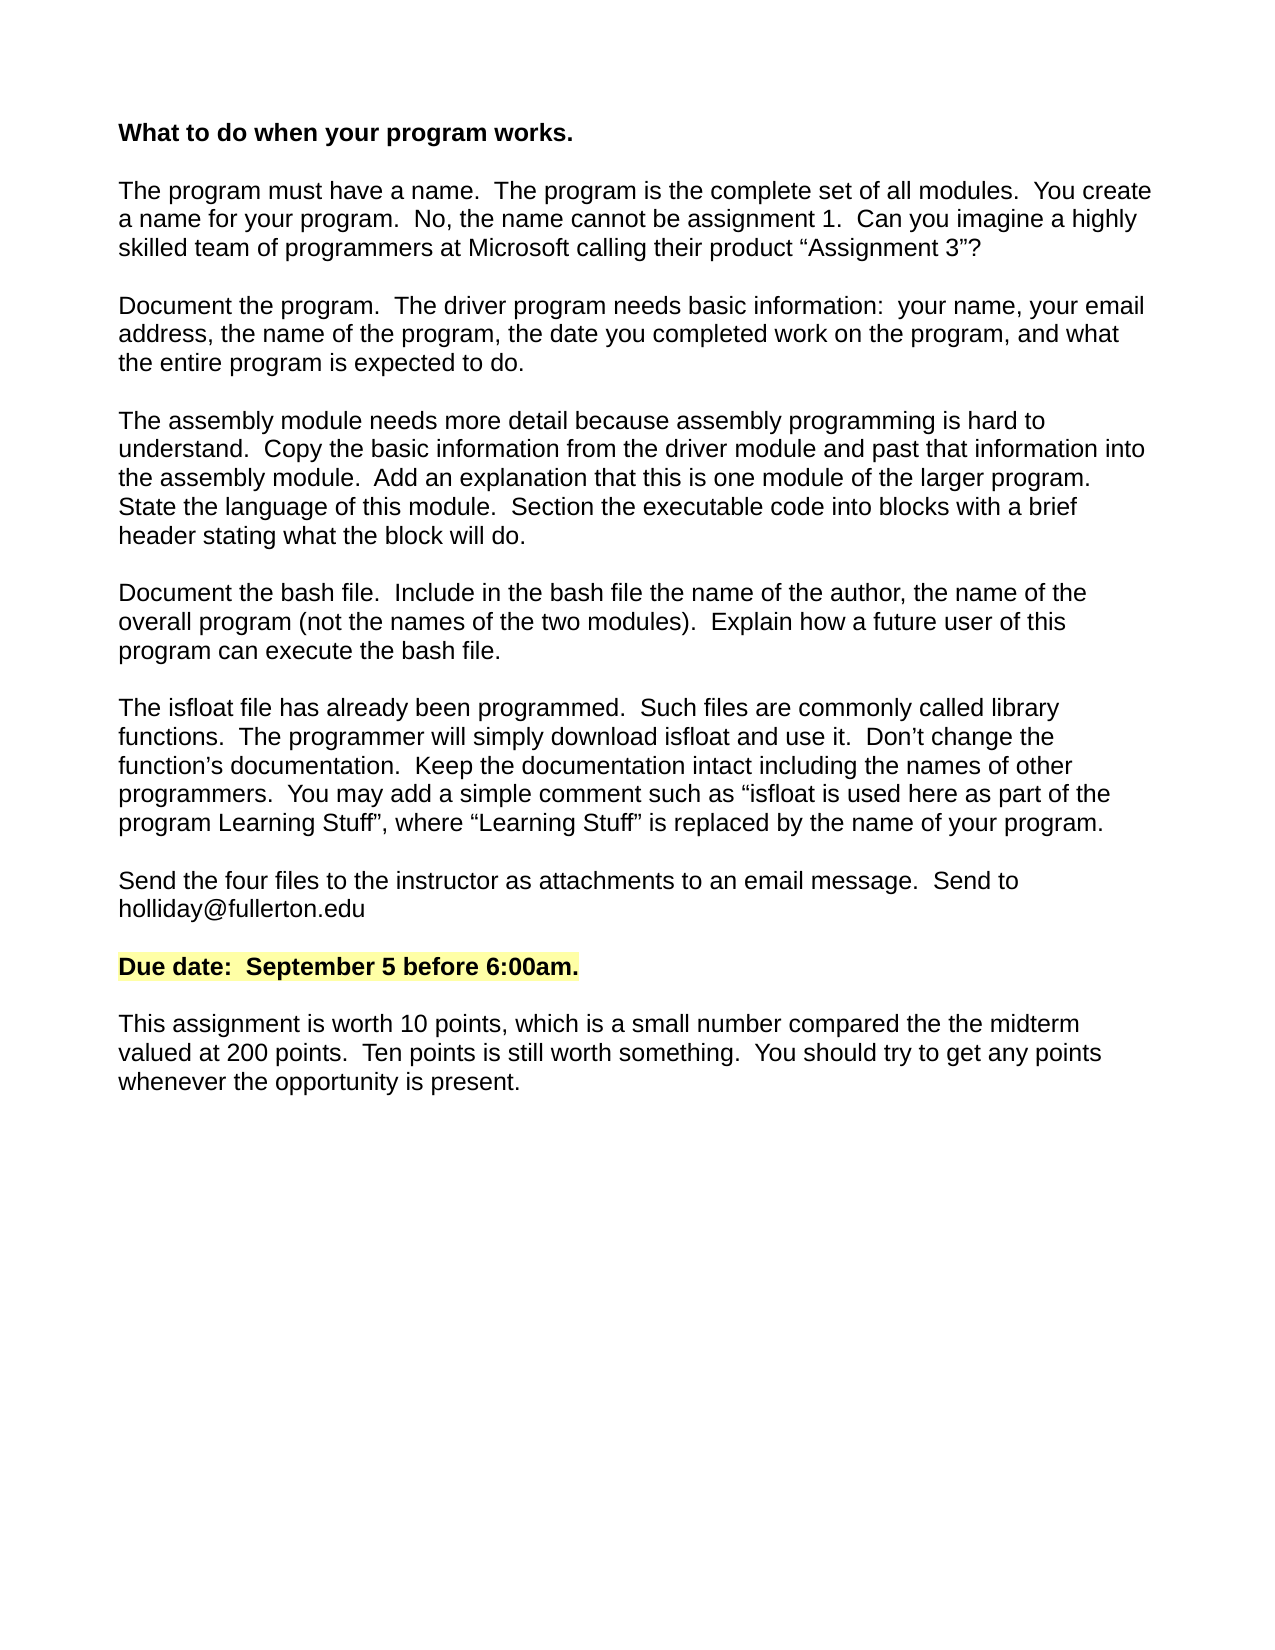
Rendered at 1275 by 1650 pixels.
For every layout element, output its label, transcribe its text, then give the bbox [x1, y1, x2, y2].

text The program must have a name. The program is the complete set of all modules. You create a name for your program. No, the name cannot be assignment 1. Can you imagine a highly skilled team of programmers at Microsoft calling their product “Assignment 3”? [118, 176, 1157, 262]
text Document the bash file. Include in the bash file the name of the author, the name of the overall program (not the names of the two modules). Explain how a future user of this program can execute the bash file. [118, 578, 1157, 664]
text Document the program. The driver program needs basic information: your name, your email address, the name of the program, the date you completed work on the program, and what the entire program is expected to do. [118, 291, 1157, 377]
text This assignment is worth 10 points, which is a small number compared the the midterm valued at 200 points. Ten points is still worth something. You should try to get any points whenever the opportunity is present. [118, 1009, 1157, 1096]
text The assembly module needs more detail because assembly programming is hard to understand. Copy the basic information from the driver module and past that information into the assembly module. Add an explanation that this is one module of the larger program. State the language of this module. Section the executable code into blocks with a brief header stating what the block will do. [118, 406, 1157, 549]
text What to do when your program works. [118, 118, 1157, 147]
text Due date: September 5 before 6:00am. [118, 952, 1157, 981]
text Send the four files to the instructor as attachments to an email message. Send to holliday@fullerton.edu [118, 866, 1157, 923]
text The isfloat file has already been programmed. Such files are commonly called library functions. The programmer will simply download isfloat and use it. Don’t change the function’s documentation. Keep the documentation intact including the names of other programmers. You may add a simple comment such as “isfloat is used here as part of the program Learning Stuff”, where “Learning Stuff” is replaced by the name of your program. [118, 693, 1157, 837]
